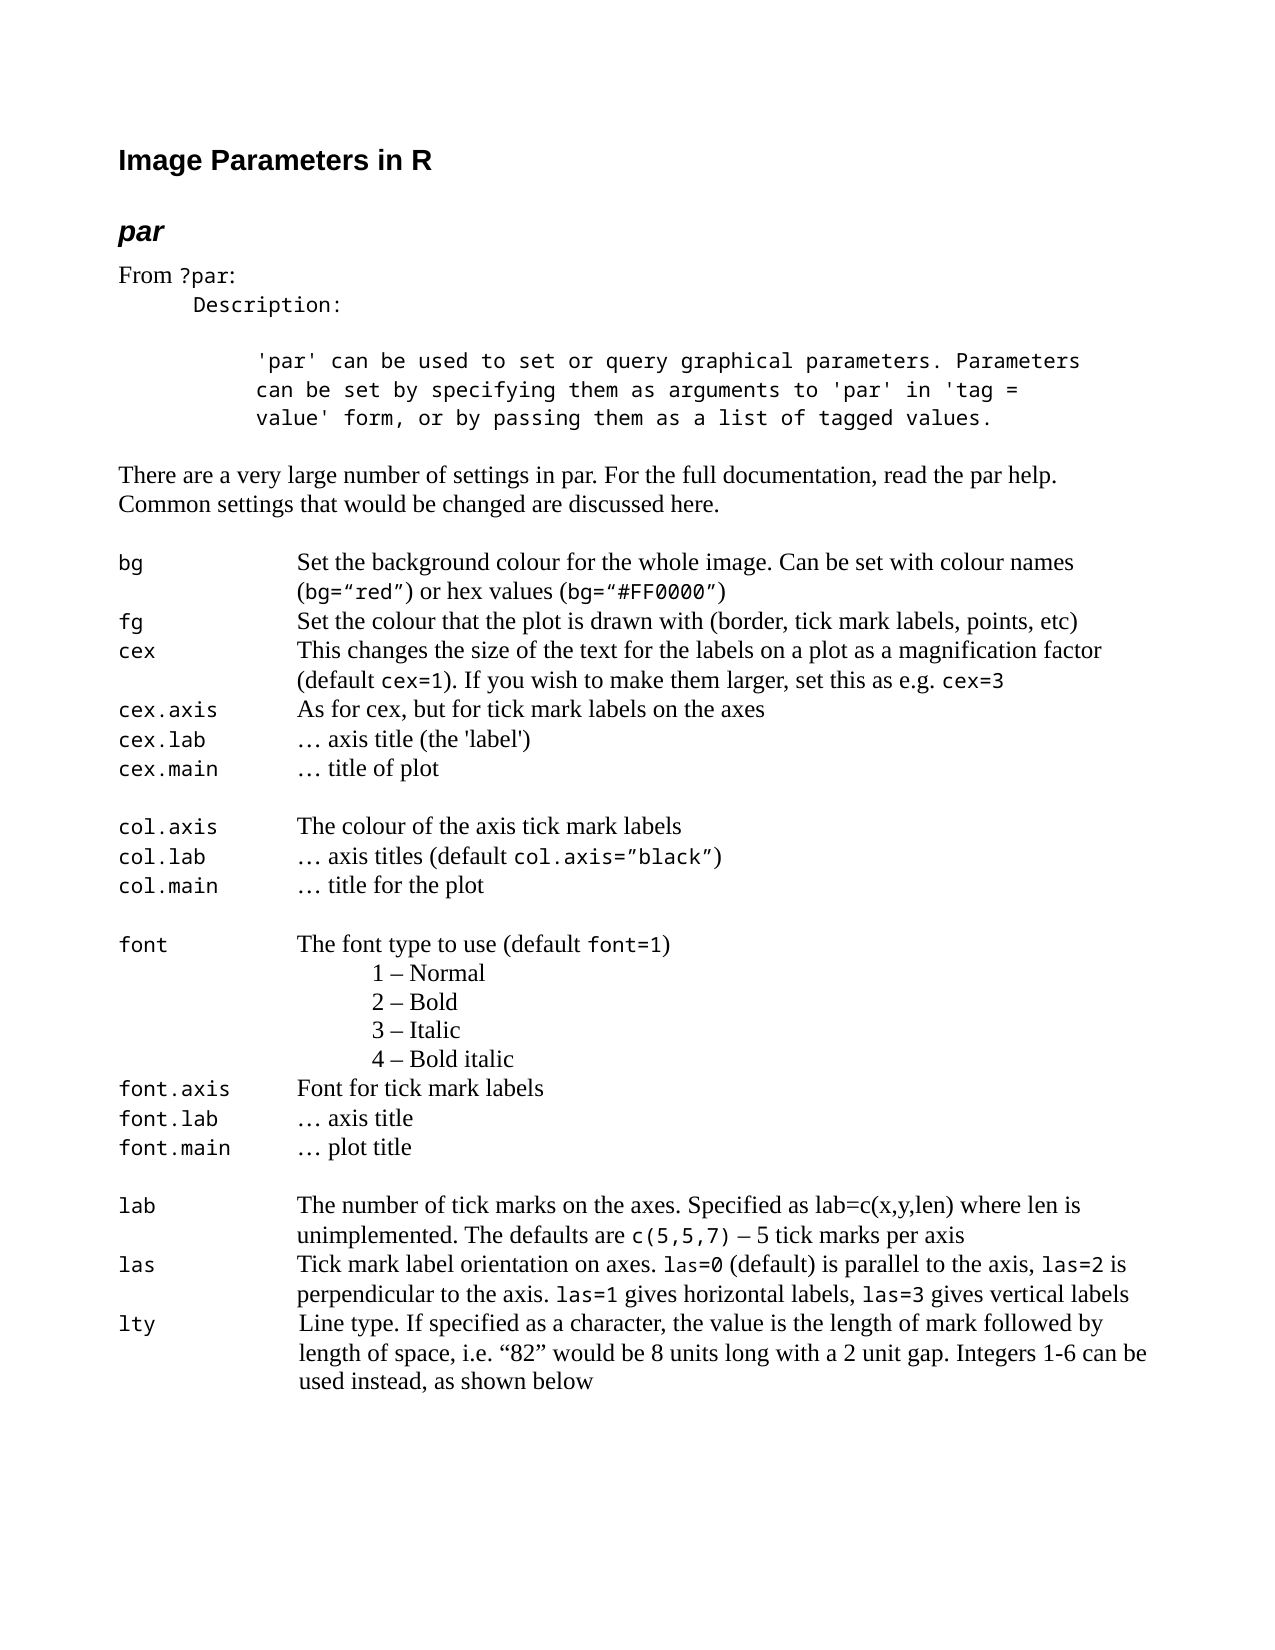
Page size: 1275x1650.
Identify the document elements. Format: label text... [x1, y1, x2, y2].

text col.axis The colour of the axis tick mark labels [118, 811, 1157, 841]
text cex.axis As for cex, but for tick mark labels on the axes [118, 694, 1157, 724]
subtitle par [118, 214, 1157, 248]
text cex.lab … axis title (the 'label') [118, 724, 1157, 753]
subtitle Image Parameters in R [118, 143, 1157, 177]
text lty Line type. If specified as a character, the value is the length of mark followed by length of space, i.e. “82” would be 8 units long with a 2 unit gap. Integers 1-6 can be used instead, as shown below [118, 1308, 1157, 1395]
text fg Set the colour that the plot is drawn with (border, tick mark labels, points, etc) [118, 606, 1157, 635]
text col.lab … axis titles (default col.axis=”black”) [118, 841, 1157, 870]
text font The font type to use (default font=1) [118, 929, 1157, 958]
text font.axis Font for tick mark labels [118, 1073, 1157, 1103]
text las Tick mark label orientation on axes. las=0 (default) is parallel to the axis, las=2 is perpendicular to the axis. las=1 gives horizontal labels, las=3 gives vertical labels [118, 1249, 1157, 1308]
text 3 – Italic [118, 1016, 1157, 1044]
text 1 – Normal [118, 958, 1157, 987]
text cex This changes the size of the text for the labels on a plot as a magnification factor (default cex=1). If you wish to make them larger, set this as e.g. cex=3 [118, 635, 1157, 694]
text lab The number of tick marks on the axes. Specified as lab=c(x,y,len) where len is unimplemented. The defaults are c(5,5,7) – 5 tick marks per axis [118, 1190, 1157, 1249]
text cex.main … title of plot [118, 753, 1157, 783]
text Description: [193, 290, 1157, 318]
text bg Set the background colour for the whole image. Can be set with colour names (bg=“red”) or hex values (bg=“#FF0000”) [118, 547, 1157, 606]
text There are a very large number of settings in par. For the full documentation, read the par help. Common settings that would be changed are discussed here. [118, 461, 1157, 518]
text font.main … plot title [118, 1132, 1157, 1162]
text font.lab … axis title [118, 1103, 1157, 1132]
text value' form, or by passing them as a list of tagged values. [193, 403, 1157, 432]
text From ?par: [118, 260, 1157, 290]
text 'par' can be used to set or query graphical parameters. Parameters [193, 347, 1157, 375]
text col.main … title for the plot [118, 870, 1157, 900]
text 4 – Bold italic [118, 1044, 1157, 1073]
text 2 – Bold [118, 987, 1157, 1016]
text can be set by specifying them as arguments to 'par' in 'tag = [193, 375, 1157, 403]
